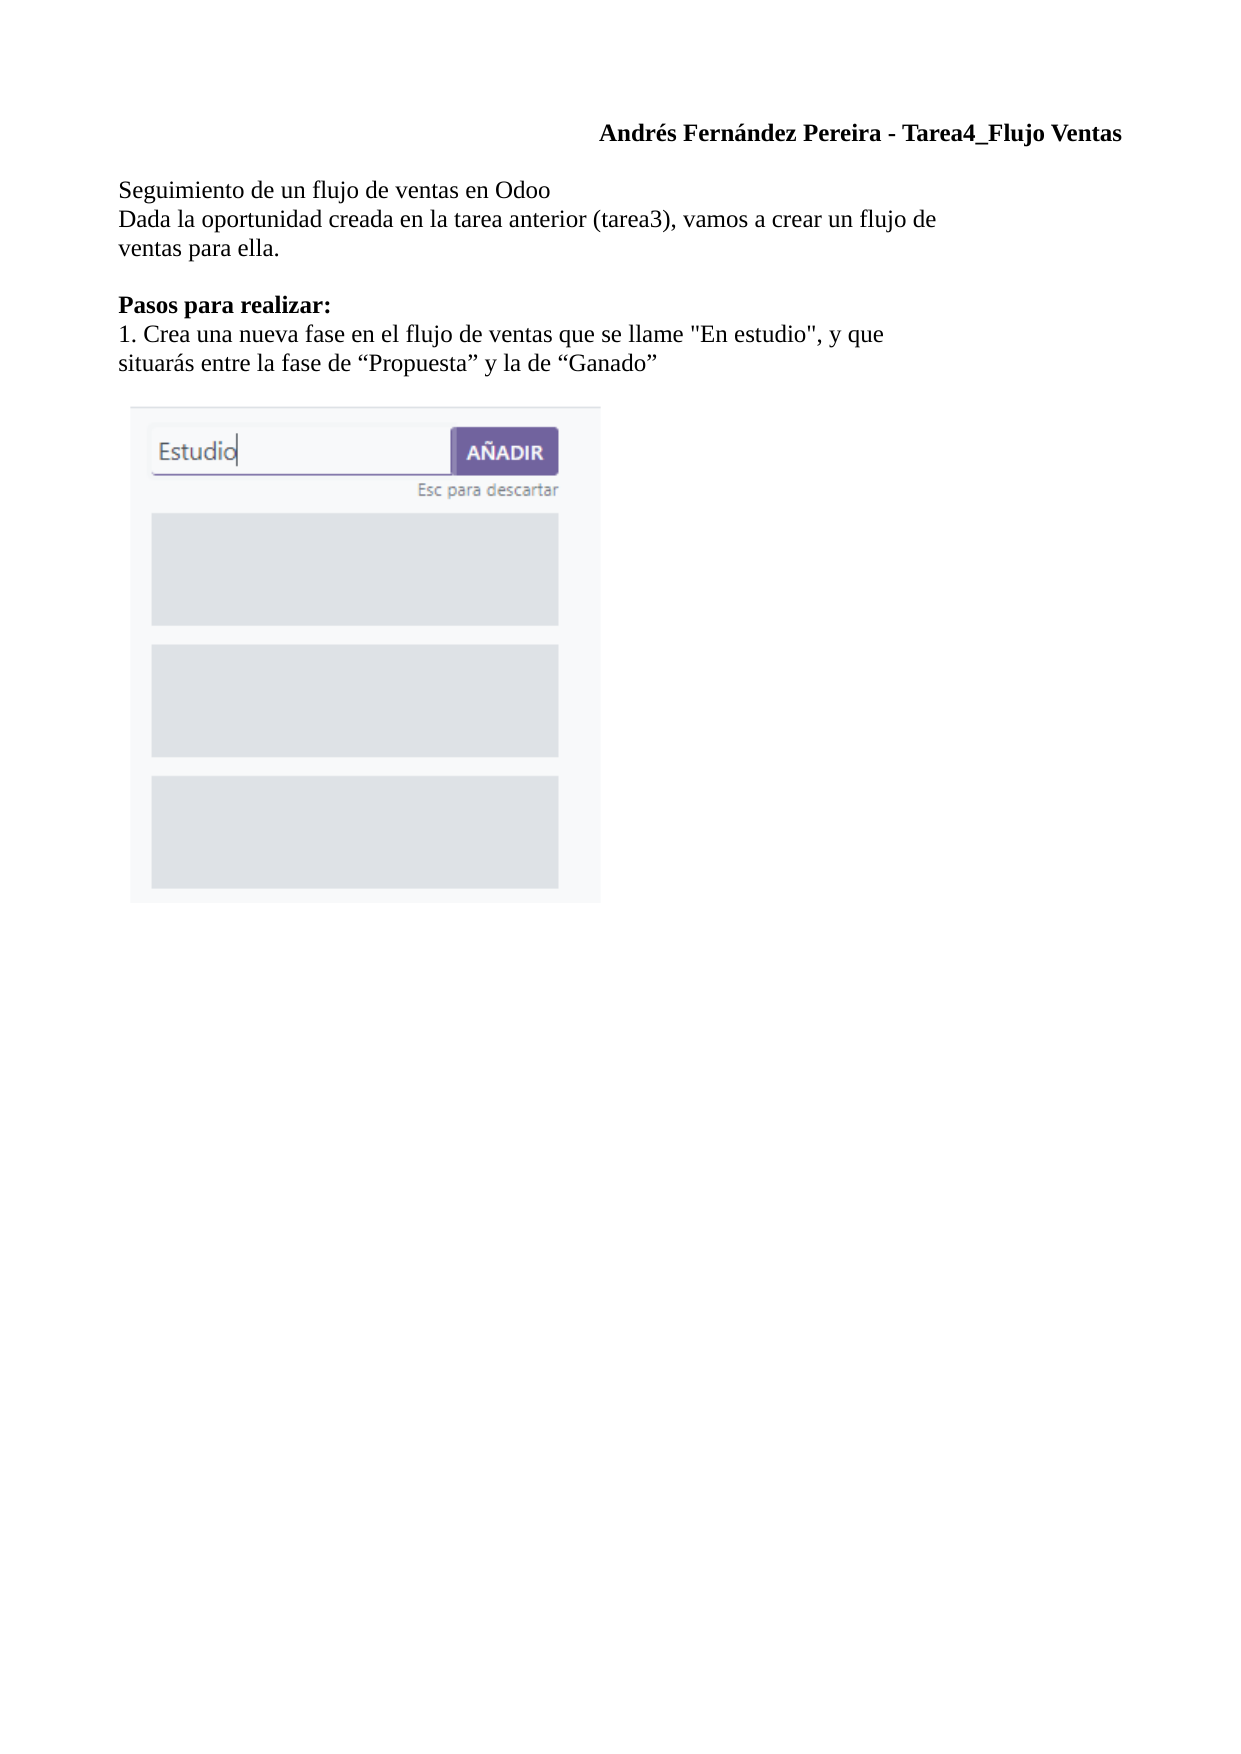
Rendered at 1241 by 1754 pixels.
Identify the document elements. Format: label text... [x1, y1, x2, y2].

text Andrés Fernández Pereira - Tarea4_Flujo Ventas [118, 118, 1122, 147]
text 1. Crea una nueva fase en el flujo de ventas que se llame "En estudio", y que [118, 319, 1122, 348]
text Dada la oportunidad creada en la tarea anterior (tarea3), vamos a crear un flujo de [118, 204, 1122, 233]
text ventas para ella. [118, 233, 1122, 262]
text Seguimiento de un flujo de ventas en Odoo [118, 176, 1122, 204]
picture [130, 396, 601, 903]
text situarás entre la fase de “Propuesta” y la de “Ganado” [118, 348, 1122, 377]
text Pasos para realizar: [118, 291, 1122, 319]
